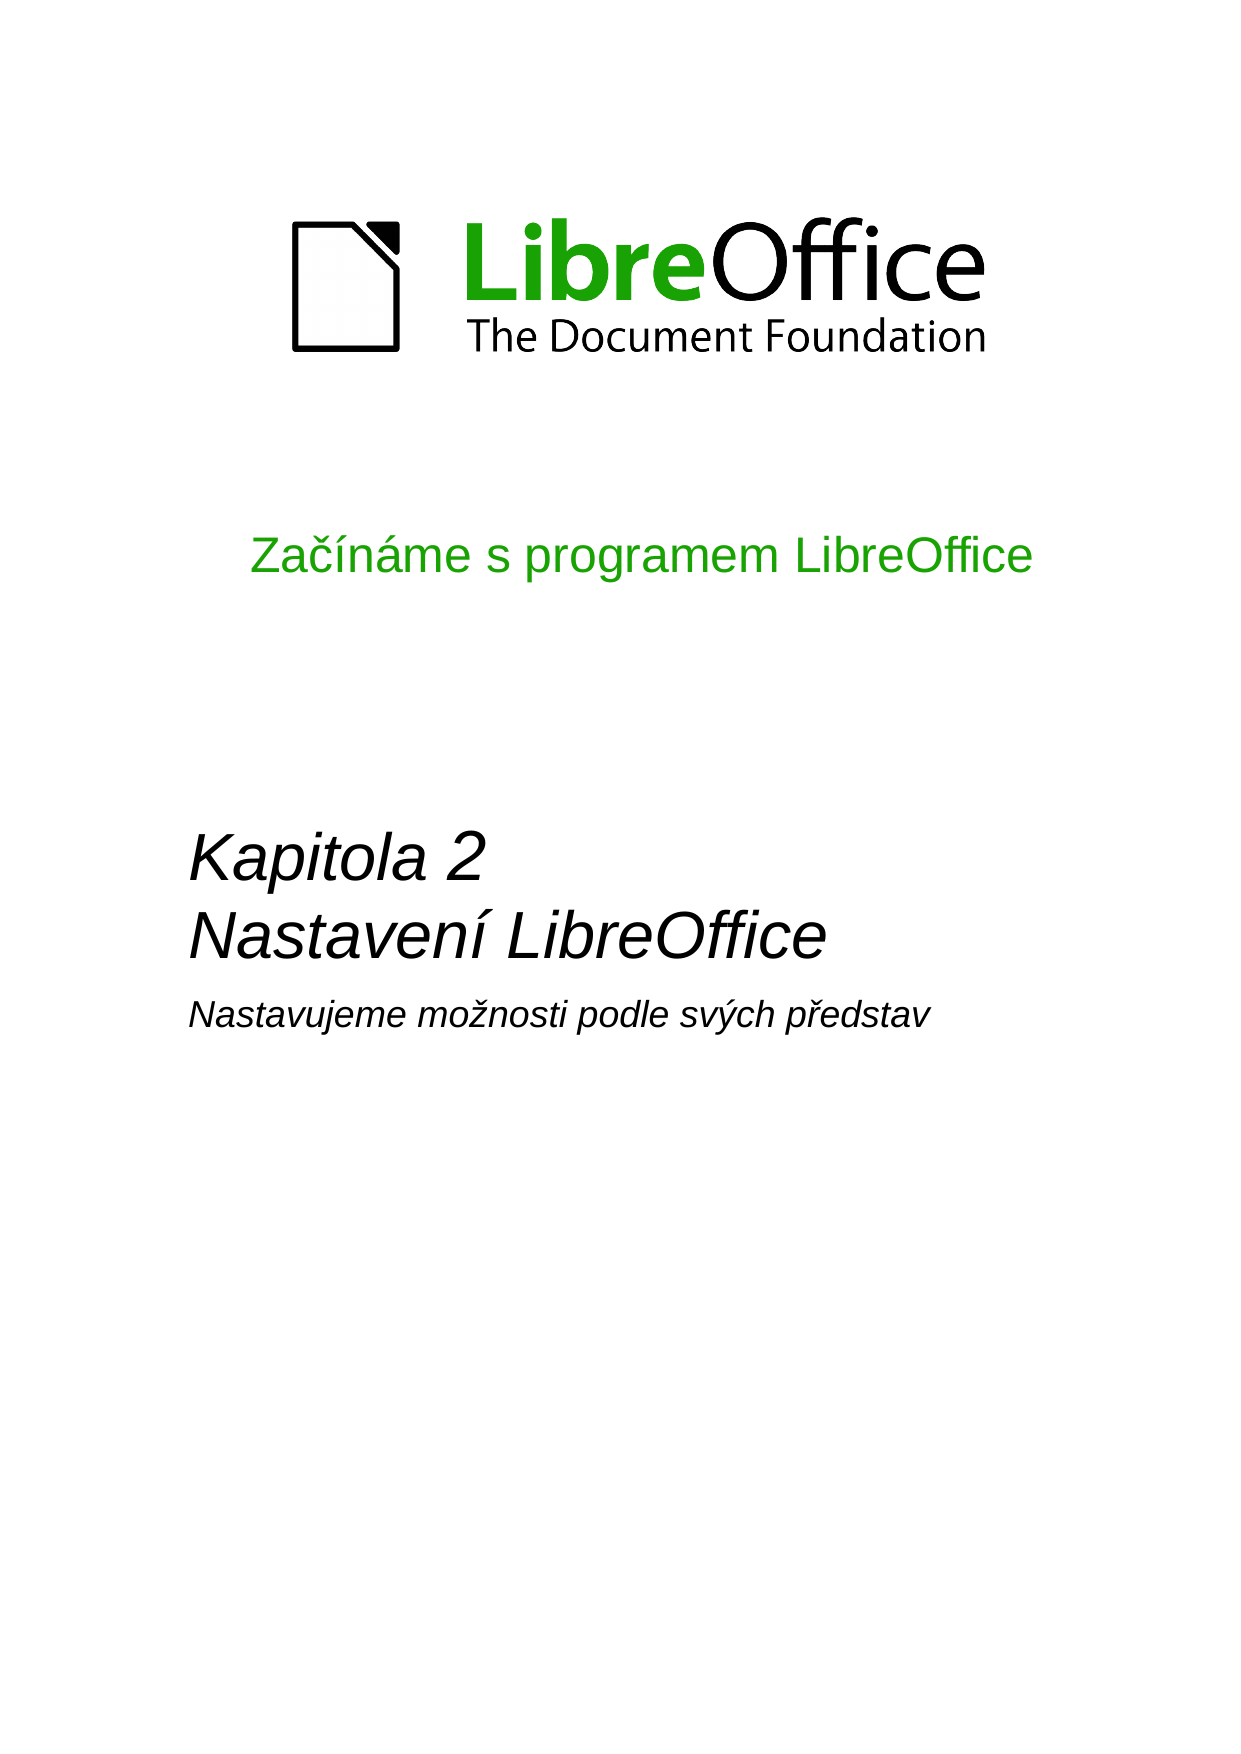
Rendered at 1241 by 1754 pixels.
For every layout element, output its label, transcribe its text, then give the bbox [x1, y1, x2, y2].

text Začínáme s programem LibreOffice [188, 526, 1098, 583]
subtitle Kapitola 2 Nastavení LibreOffice [188, 814, 1098, 972]
picture [250, 186, 1035, 387]
subtitle Nastavujeme možnosti podle svých představ [188, 992, 1098, 1035]
